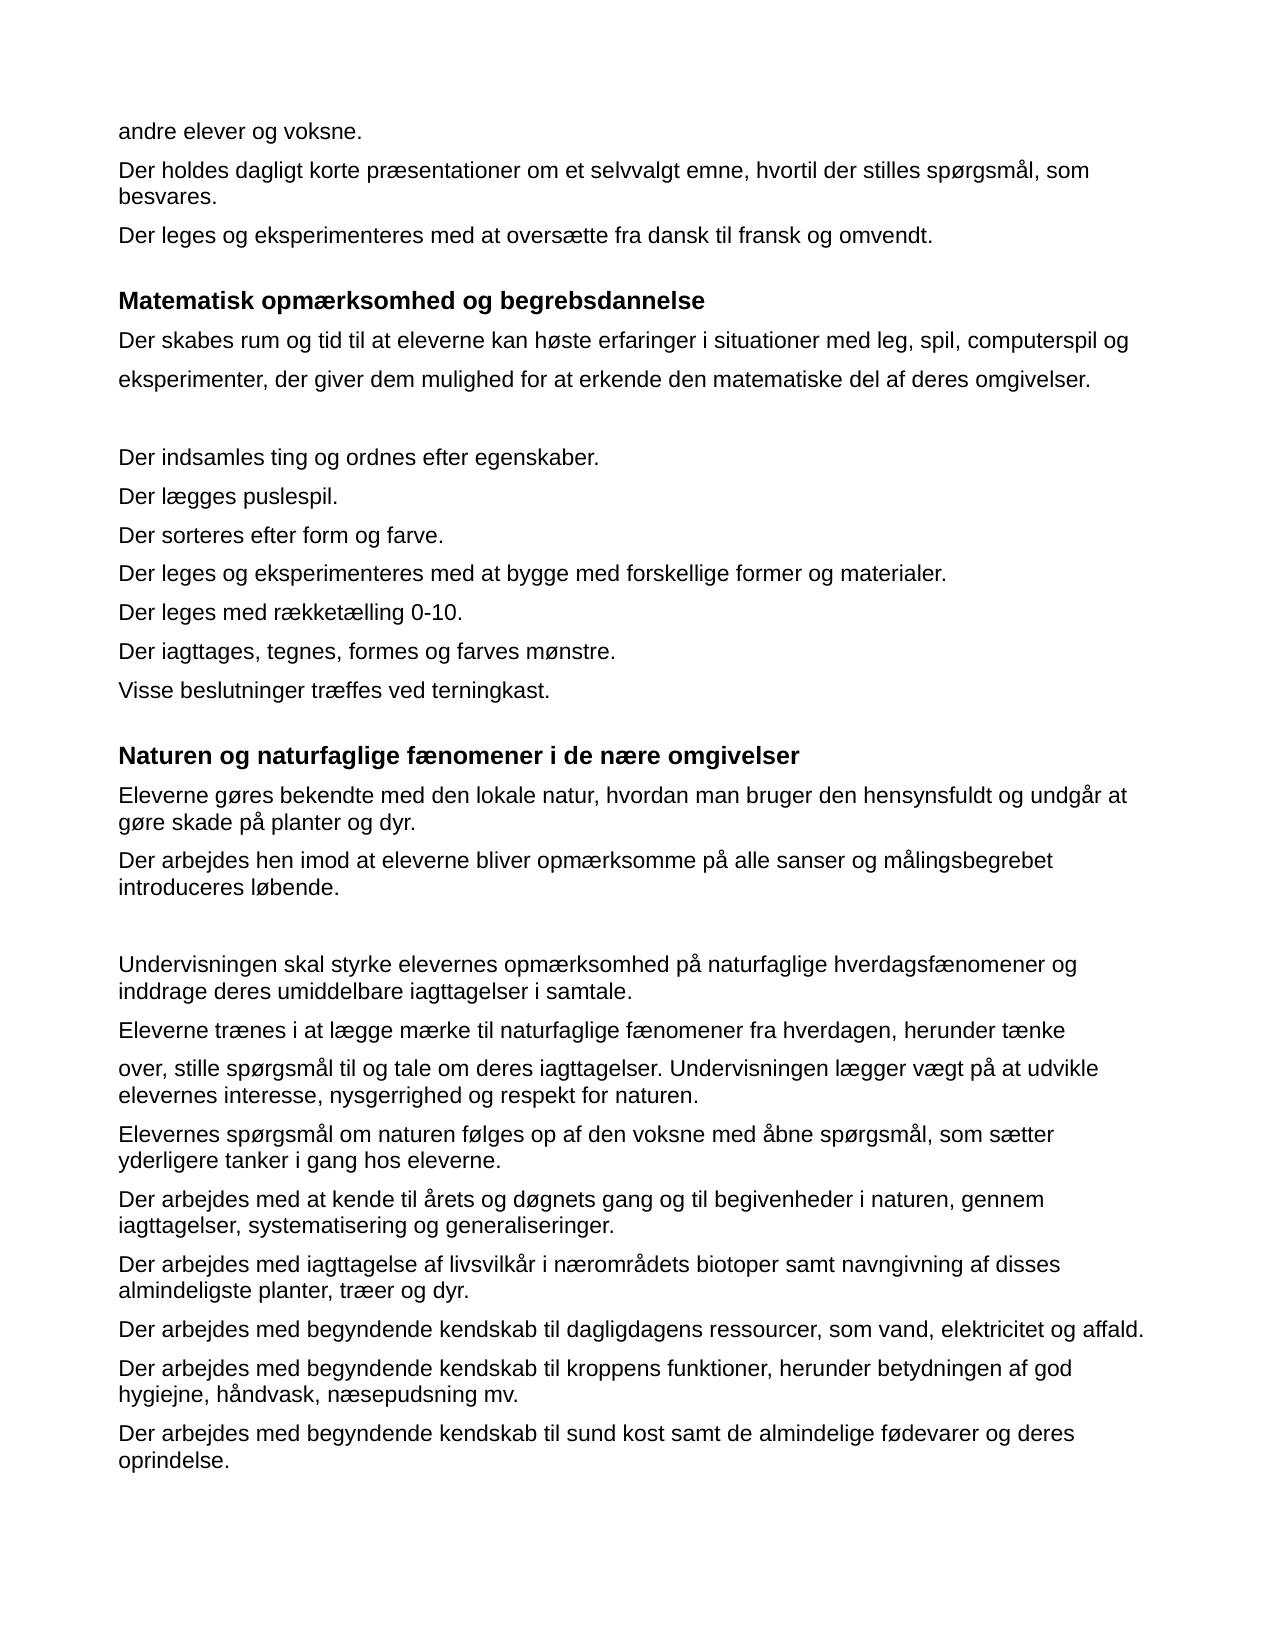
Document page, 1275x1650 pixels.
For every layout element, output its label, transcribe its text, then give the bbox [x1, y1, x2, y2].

text Der arbejdes med begyndende kendskab til sund kost samt de almindelige fødevarer og deres oprindelse. [118, 1420, 1157, 1473]
text Der arbejdes med begyndende kendskab til kroppens funktioner, herunder betydningen af god hygiejne, håndvask, næsepudsning mv. [118, 1355, 1157, 1408]
text Visse beslutninger træffes ved terningkast. [118, 677, 1157, 703]
subtitle Matematisk opmærksomhed og begrebsdannelse [118, 286, 1157, 315]
text Der arbejdes med begyndende kendskab til dagligdagens ressourcer, som vand, elektricitet og affald. [118, 1316, 1157, 1343]
text Eleverne trænes i at lægge mærke til naturfaglige fænomener fra hverdagen, herunder tænke [118, 1017, 1157, 1043]
text over, stille spørgsmål til og tale om deres iagttagelser. Undervisningen lægger vægt på at udvikle elevernes interesse, nysgerrighed og respekt for naturen. [118, 1055, 1157, 1108]
text Der leges og eksperimenteres med at bygge med forskellige former og materialer. [118, 560, 1157, 587]
text Undervisningen skal styrke elevernes opmærksomhed på naturfaglige hverdagsfænomener og inddrage deres umiddelbare iagttagelser i samtale. [118, 951, 1157, 1004]
text andre elever og voksne. [118, 118, 1157, 144]
text Elevernes spørgsmål om naturen følges op af den voksne med åbne spørgsmål, som sætter yderligere tanker i gang hos eleverne. [118, 1121, 1157, 1173]
text Der holdes dagligt korte præsentationer om et selvvalgt emne, hvortil der stilles spørgsmål, som besvares. [118, 157, 1157, 210]
text Der arbejdes med at kende til årets og døgnets gang og til begivenheder i naturen, gennem iagttagelser, systematisering og generaliseringer. [118, 1186, 1157, 1238]
subtitle Naturen og naturfaglige fænomener i de nære omgivelser [118, 741, 1157, 769]
text Der sorteres efter form og farve. [118, 522, 1157, 548]
text Der arbejdes hen imod at eleverne bliver opmærksomme på alle sanser og målingsbegrebet introduceres løbende. [118, 847, 1157, 900]
text Der lægges puslespil. [118, 483, 1157, 509]
text eksperimenter, der giver dem mulighed for at erkende den matematiske del af deres omgivelser. [118, 366, 1157, 392]
text Der iagttages, tegnes, formes og farves mønstre. [118, 638, 1157, 664]
text Der indsamles ting og ordnes efter egenskaber. [118, 444, 1157, 470]
text Der leges og eksperimenteres med at oversætte fra dansk til fransk og omvendt. [118, 222, 1157, 248]
text Eleverne gøres bekendte med den lokale natur, hvordan man bruger den hensynsfuldt og undgår at gøre skade på planter og dyr. [118, 782, 1157, 835]
text Der leges med rækketælling 0-10. [118, 599, 1157, 626]
text Der arbejdes med iagttagelse af livsvilkår i nærområdets biotoper samt navngivning af disses almindeligste planter, træer og dyr. [118, 1251, 1157, 1304]
text Der skabes rum og tid til at eleverne kan høste erfaringer i situationer med leg, spil, computerspil og [118, 327, 1157, 354]
